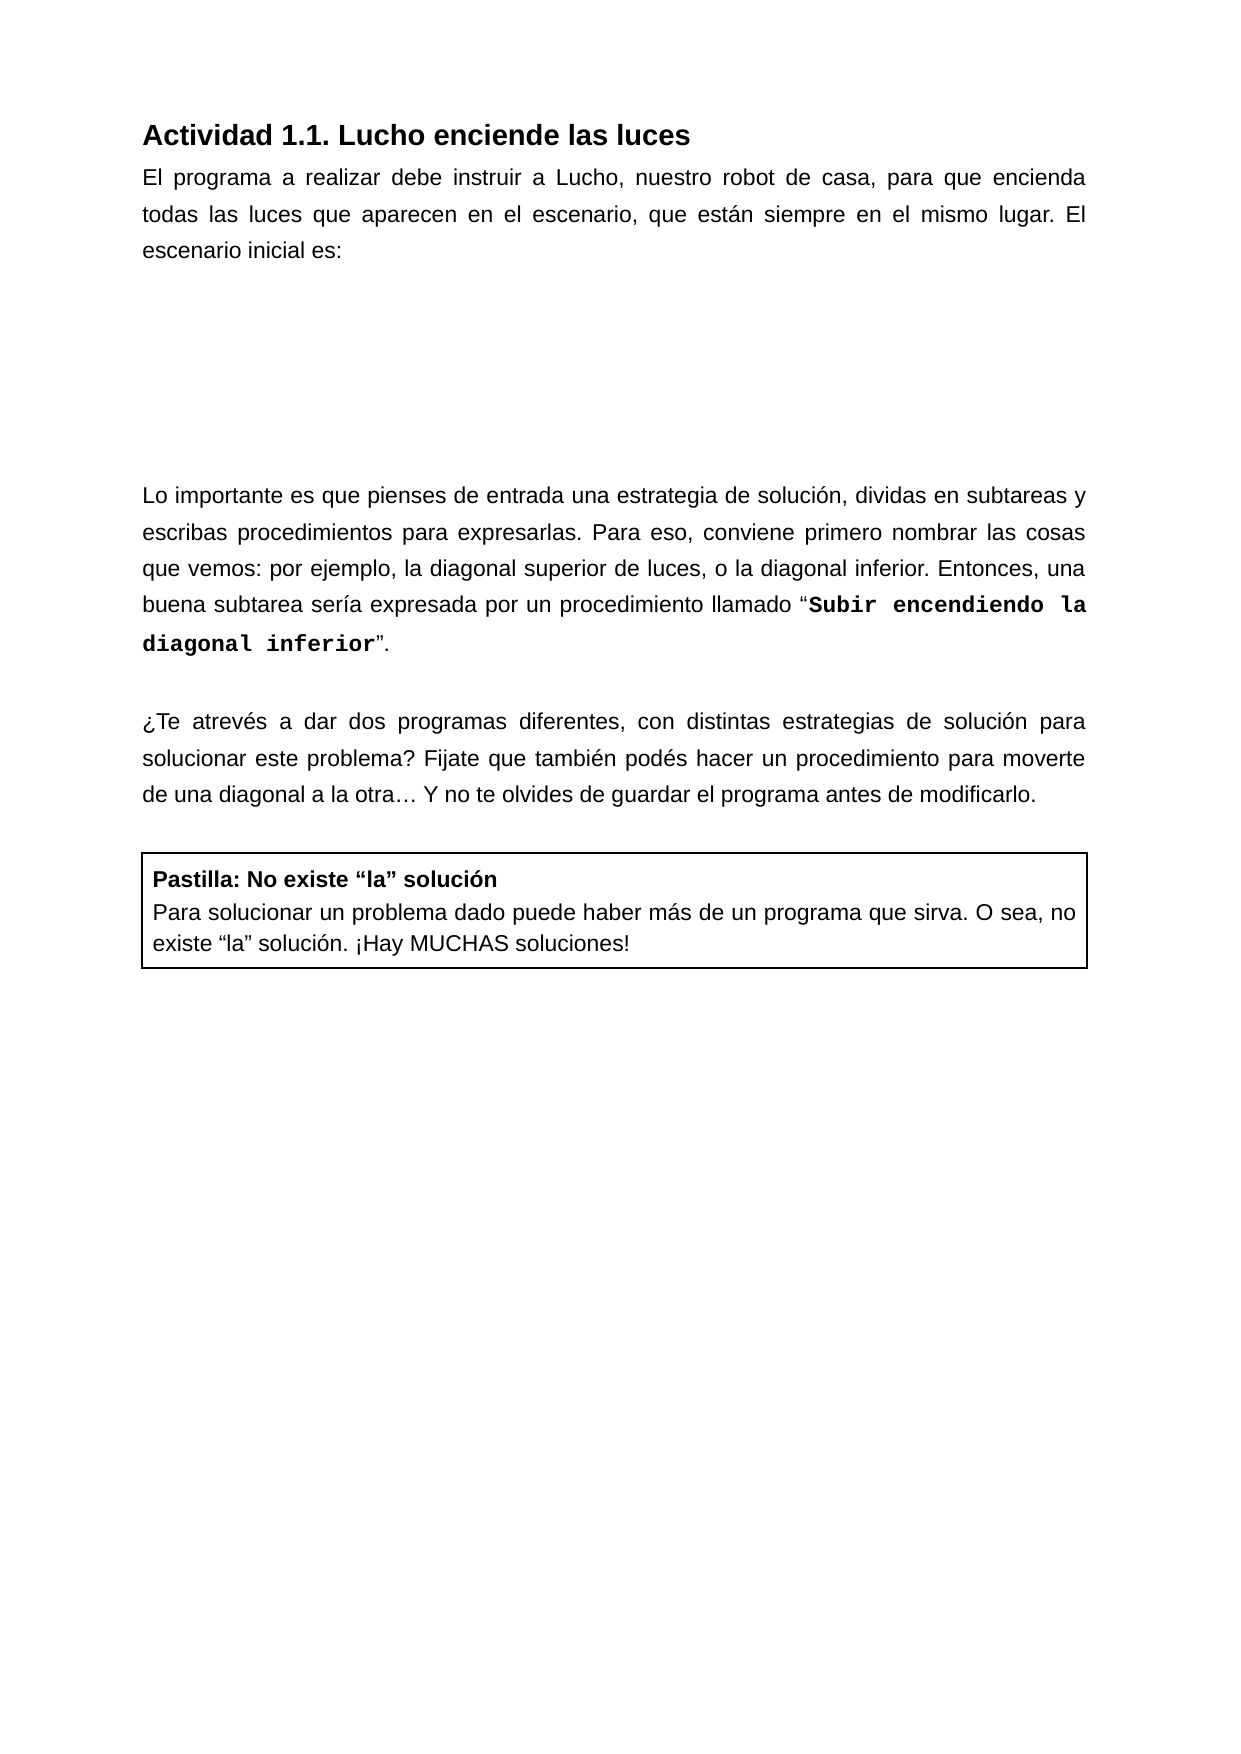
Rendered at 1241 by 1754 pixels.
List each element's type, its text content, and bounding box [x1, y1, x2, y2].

text Actividad 1.1. Lucho enciende las luces [142, 118, 1087, 152]
text Lo importante es que pienses de entrada una estrategia de solución, dividas en subtareas y escribas procedimientos para expresarlas. Para eso, conviene primero nombrar las cosas que vemos: por ejemplo, la diagonal superior de luces, o la diagonal inferior. Entonces, una buena subtarea sería expresada por un procedimiento llamado “Subir encendiendo la diagonal inferior”. [142, 482, 1087, 658]
text ¿Te atrevés a dar dos programas diferentes, con distintas estrategias de solución para solucionar este problema? Fijate que también podés hacer un procedimiento para moverte de una diagonal a la otra… Y no te olvides de guardar el programa antes de modificarlo. [142, 708, 1087, 807]
table_header Pastilla: No existe “la” solución Para solucionar un problema dado puede haber más de un programa que sirva. O sea, no existe “la” solución. ¡Hay MUCHAS soluciones! [143, 854, 1086, 967]
text El programa a realizar debe instruir a Lucho, nuestro robot de casa, para que encienda todas las luces que aparecen en el escenario, que están siempre en el mismo lugar. El escenario inicial es: [142, 164, 1087, 263]
